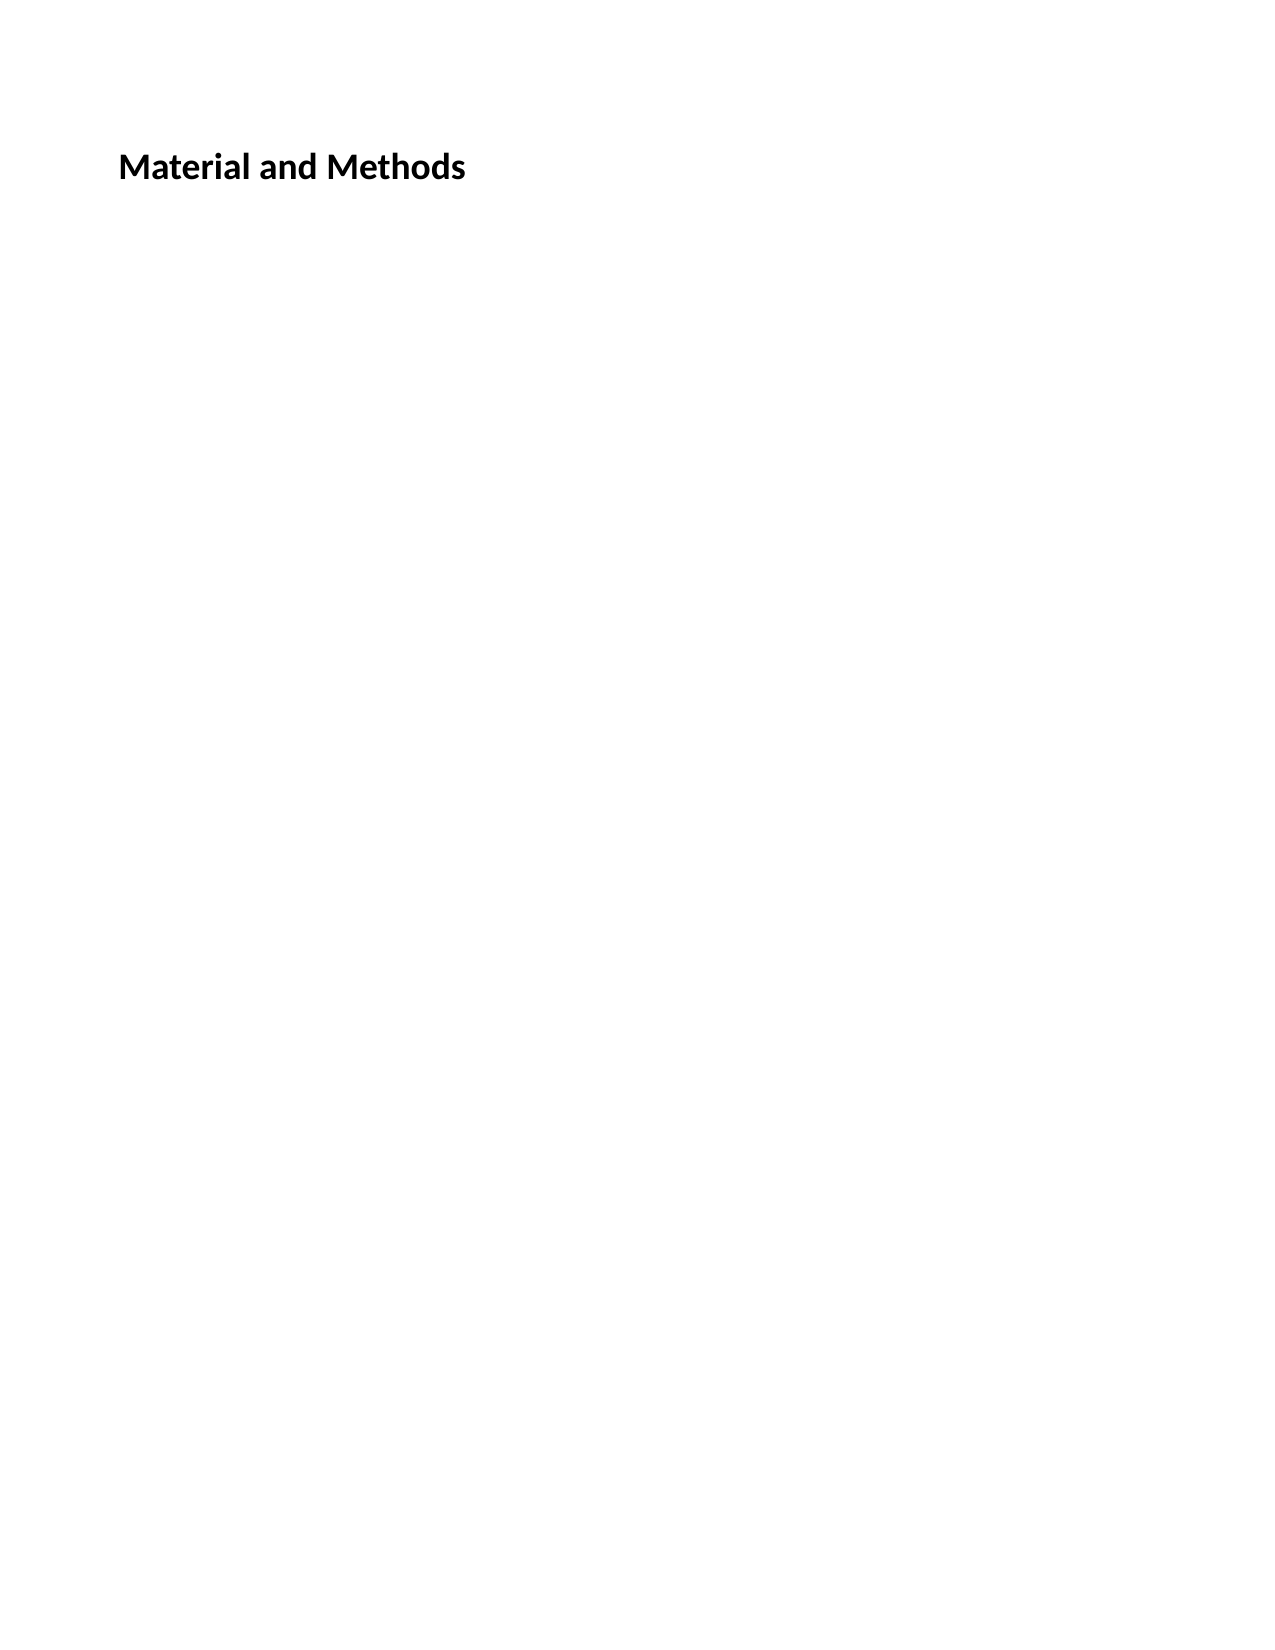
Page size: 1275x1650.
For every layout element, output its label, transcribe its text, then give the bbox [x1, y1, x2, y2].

subtitle Material and Methods [118, 143, 1157, 189]
